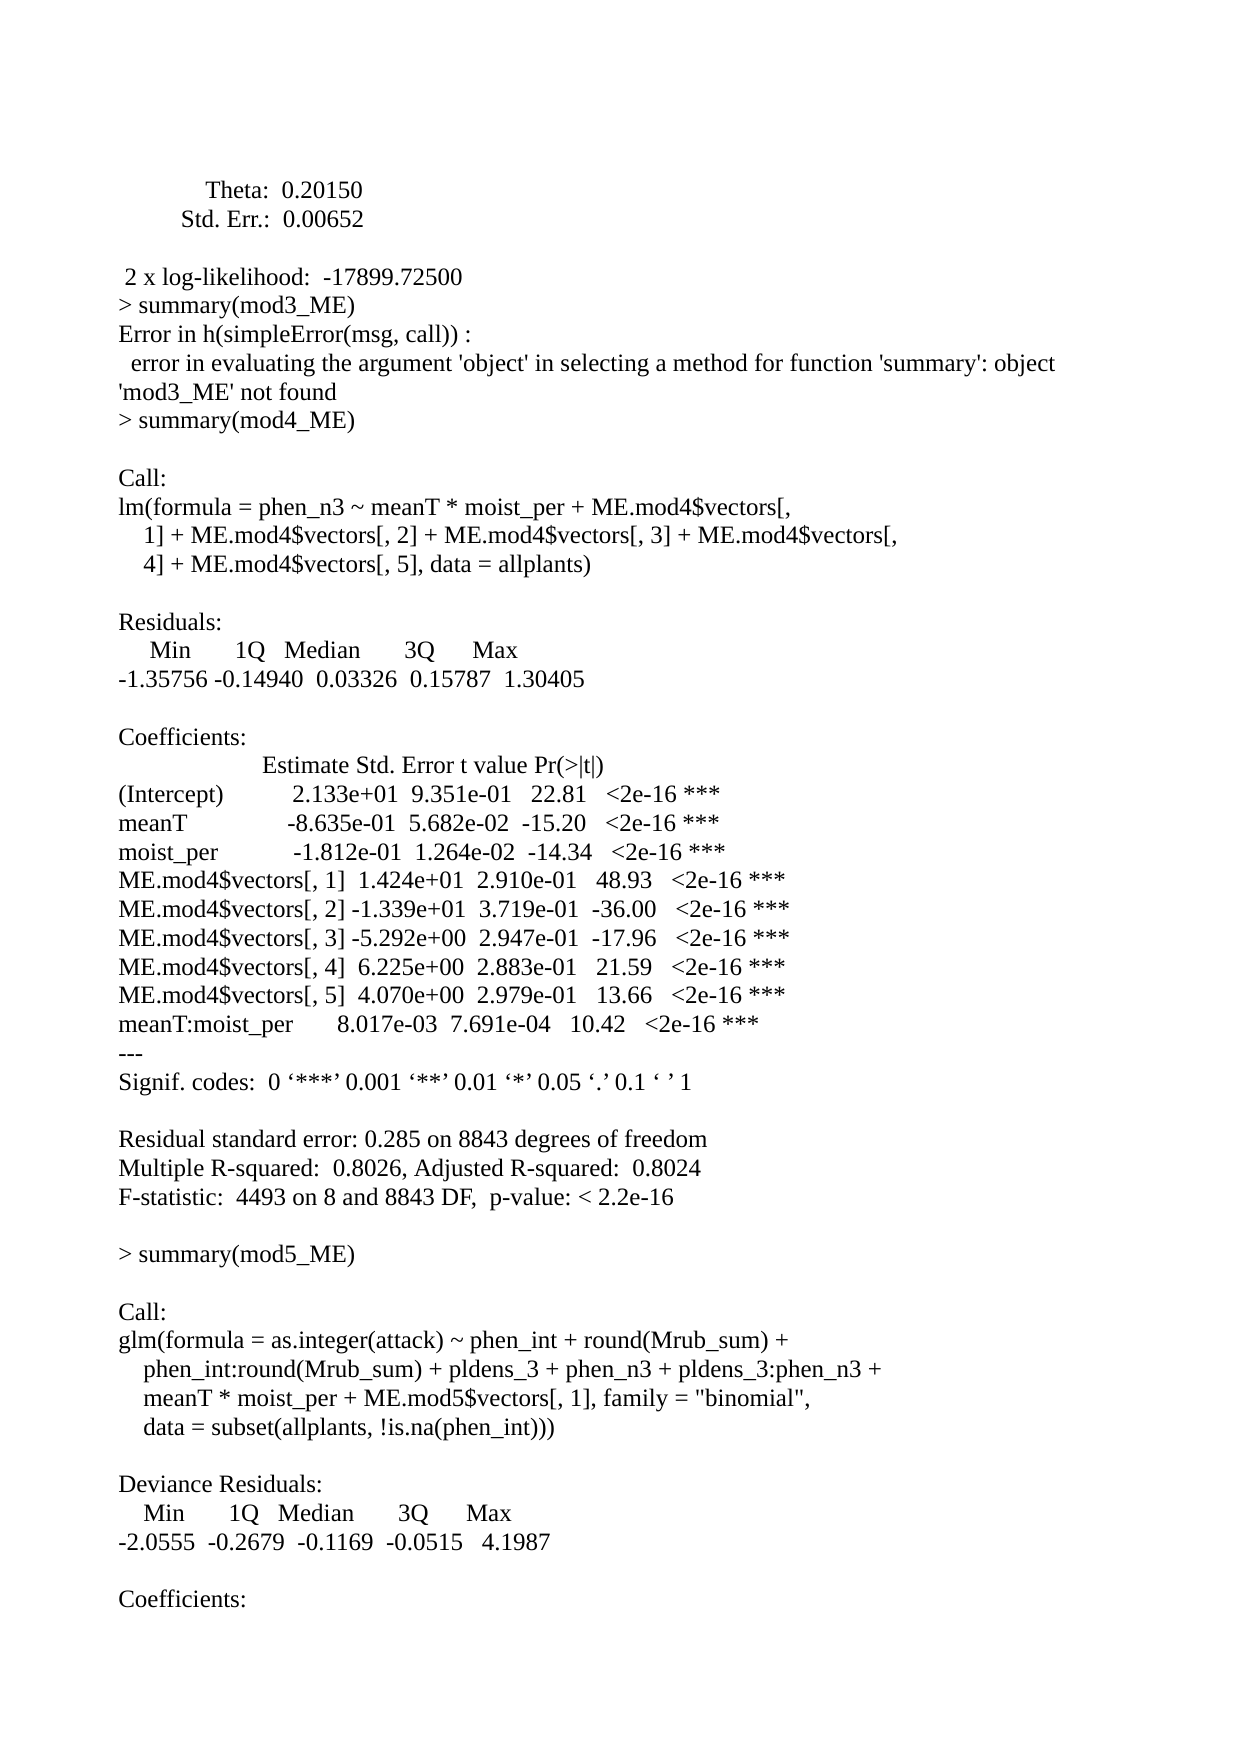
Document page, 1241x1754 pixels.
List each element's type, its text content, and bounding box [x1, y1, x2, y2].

text phen_int:round(Mrub_sum) + pldens_3 + phen_n3 + pldens_3:phen_n3 + [118, 1354, 1122, 1383]
text Min 1Q Median 3Q Max [118, 1498, 1122, 1527]
text Multiple R-squared: 0.8026, Adjusted R-squared: 0.8024 [118, 1153, 1122, 1182]
text ME.mod4$vectors[, 5] 4.070e+00 2.979e-01 13.66 <2e-16 *** [118, 981, 1122, 1009]
text --- [118, 1038, 1122, 1067]
text > summary(mod4_ME) [118, 406, 1122, 434]
text error in evaluating the argument 'object' in selecting a method for function 'summary': object 'mod3_ME' not found [118, 348, 1122, 406]
text Estimate Std. Error t value Pr(>|t|) [118, 751, 1122, 779]
text meanT -8.635e-01 5.682e-02 -15.20 <2e-16 *** [118, 808, 1122, 837]
text -2.0555 -0.2679 -0.1169 -0.0515 4.1987 [118, 1527, 1122, 1556]
text lm(formula = phen_n3 ~ meanT * moist_per + ME.mod4$vectors[, [118, 492, 1122, 521]
text Residual standard error: 0.285 on 8843 degrees of freedom [118, 1124, 1122, 1153]
text meanT * moist_per + ME.mod5$vectors[, 1], family = "binomial", [118, 1383, 1122, 1412]
text Coefficients: [118, 1584, 1122, 1613]
text Std. Err.: 0.00652 [118, 204, 1122, 233]
text Signif. codes: 0 ‘***’ 0.001 ‘**’ 0.01 ‘*’ 0.05 ‘.’ 0.1 ‘ ’ 1 [118, 1067, 1122, 1096]
text -1.35756 -0.14940 0.03326 0.15787 1.30405 [118, 664, 1122, 693]
text 1] + ME.mod4$vectors[, 2] + ME.mod4$vectors[, 3] + ME.mod4$vectors[, [118, 521, 1122, 549]
text data = subset(allplants, !is.na(phen_int))) [118, 1412, 1122, 1441]
text 4] + ME.mod4$vectors[, 5], data = allplants) [118, 549, 1122, 578]
text Min 1Q Median 3Q Max [118, 636, 1122, 664]
text Deviance Residuals: [118, 1469, 1122, 1498]
text F-statistic: 4493 on 8 and 8843 DF, p-value: < 2.2e-16 [118, 1182, 1122, 1211]
text ME.mod4$vectors[, 3] -5.292e+00 2.947e-01 -17.96 <2e-16 *** [118, 923, 1122, 952]
text Theta: 0.20150 [118, 176, 1122, 204]
text > summary(mod3_ME) [118, 291, 1122, 319]
text 2 x log-likelihood: -17899.72500 [118, 262, 1122, 291]
text Coefficients: [118, 722, 1122, 751]
text Error in h(simpleError(msg, call)) : [118, 319, 1122, 348]
text ME.mod4$vectors[, 2] -1.339e+01 3.719e-01 -36.00 <2e-16 *** [118, 894, 1122, 923]
text meanT:moist_per 8.017e-03 7.691e-04 10.42 <2e-16 *** [118, 1009, 1122, 1038]
text ME.mod4$vectors[, 1] 1.424e+01 2.910e-01 48.93 <2e-16 *** [118, 866, 1122, 894]
text (Intercept) 2.133e+01 9.351e-01 22.81 <2e-16 *** [118, 779, 1122, 808]
text glm(formula = as.integer(attack) ~ phen_int + round(Mrub_sum) + [118, 1326, 1122, 1354]
text > summary(mod5_ME) [118, 1239, 1122, 1268]
text moist_per -1.812e-01 1.264e-02 -14.34 <2e-16 *** [118, 837, 1122, 866]
text Call: [118, 1297, 1122, 1326]
text ME.mod4$vectors[, 4] 6.225e+00 2.883e-01 21.59 <2e-16 *** [118, 952, 1122, 981]
text Call: [118, 463, 1122, 492]
text Residuals: [118, 607, 1122, 636]
